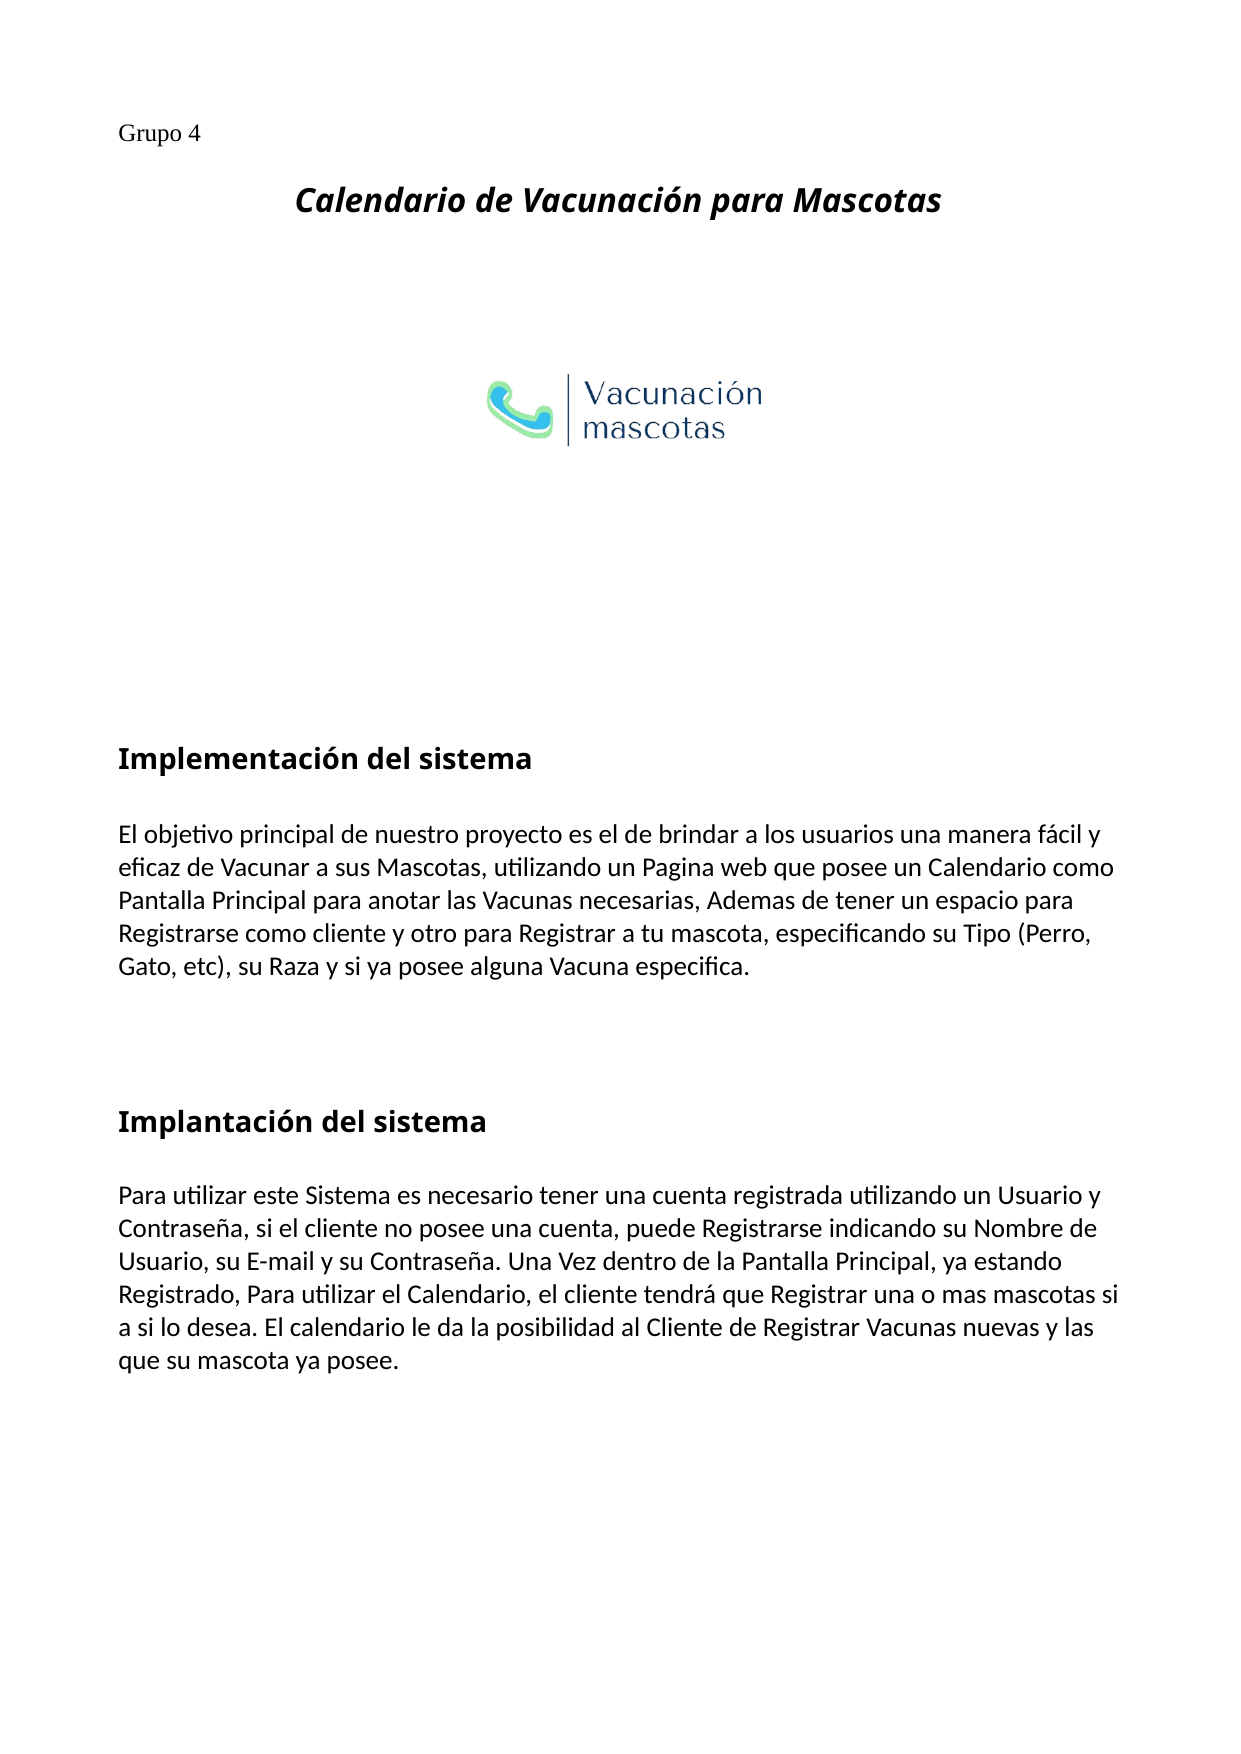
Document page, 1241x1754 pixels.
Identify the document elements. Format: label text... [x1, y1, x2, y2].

text Para utilizar este Sistema es necesario tener una cuenta registrada utilizando un Usuario y Contraseña, si el cliente no posee una cuenta, puede Registrarse indicando su Nombre de Usuario, su E-mail y su Contraseña. Una Vez dentro de la Pantalla Principal, ya estando Registrado, Para utilizar el Calendario, el cliente tendrá que Registrar una o mas mascotas si a si lo desea. El calendario le da la posibilidad al Cliente de Registrar Vacunas nuevas y las que su mascota ya posee. [118, 1178, 1122, 1376]
text El objetivo principal de nuestro proyecto es el de brindar a los usuarios una manera fácil y eficaz de Vacunar a sus Mascotas, utilizando un Pagina web que posee un Calendario como Pantalla Principal para anotar las Vacunas necesarias, Ademas de tener un espacio para Registrarse como cliente y otro para Registrar a tu mascota, especificando su Tipo (Perro, Gato, etc), su Raza y si ya posee alguna Vacuna especifica. [118, 817, 1122, 983]
text Implantación del sistema [118, 1102, 1122, 1141]
picture [459, 245, 785, 574]
text Calendario de Vacunación para Mascotas [118, 176, 1122, 222]
text Implementación del sistema [118, 738, 1122, 778]
